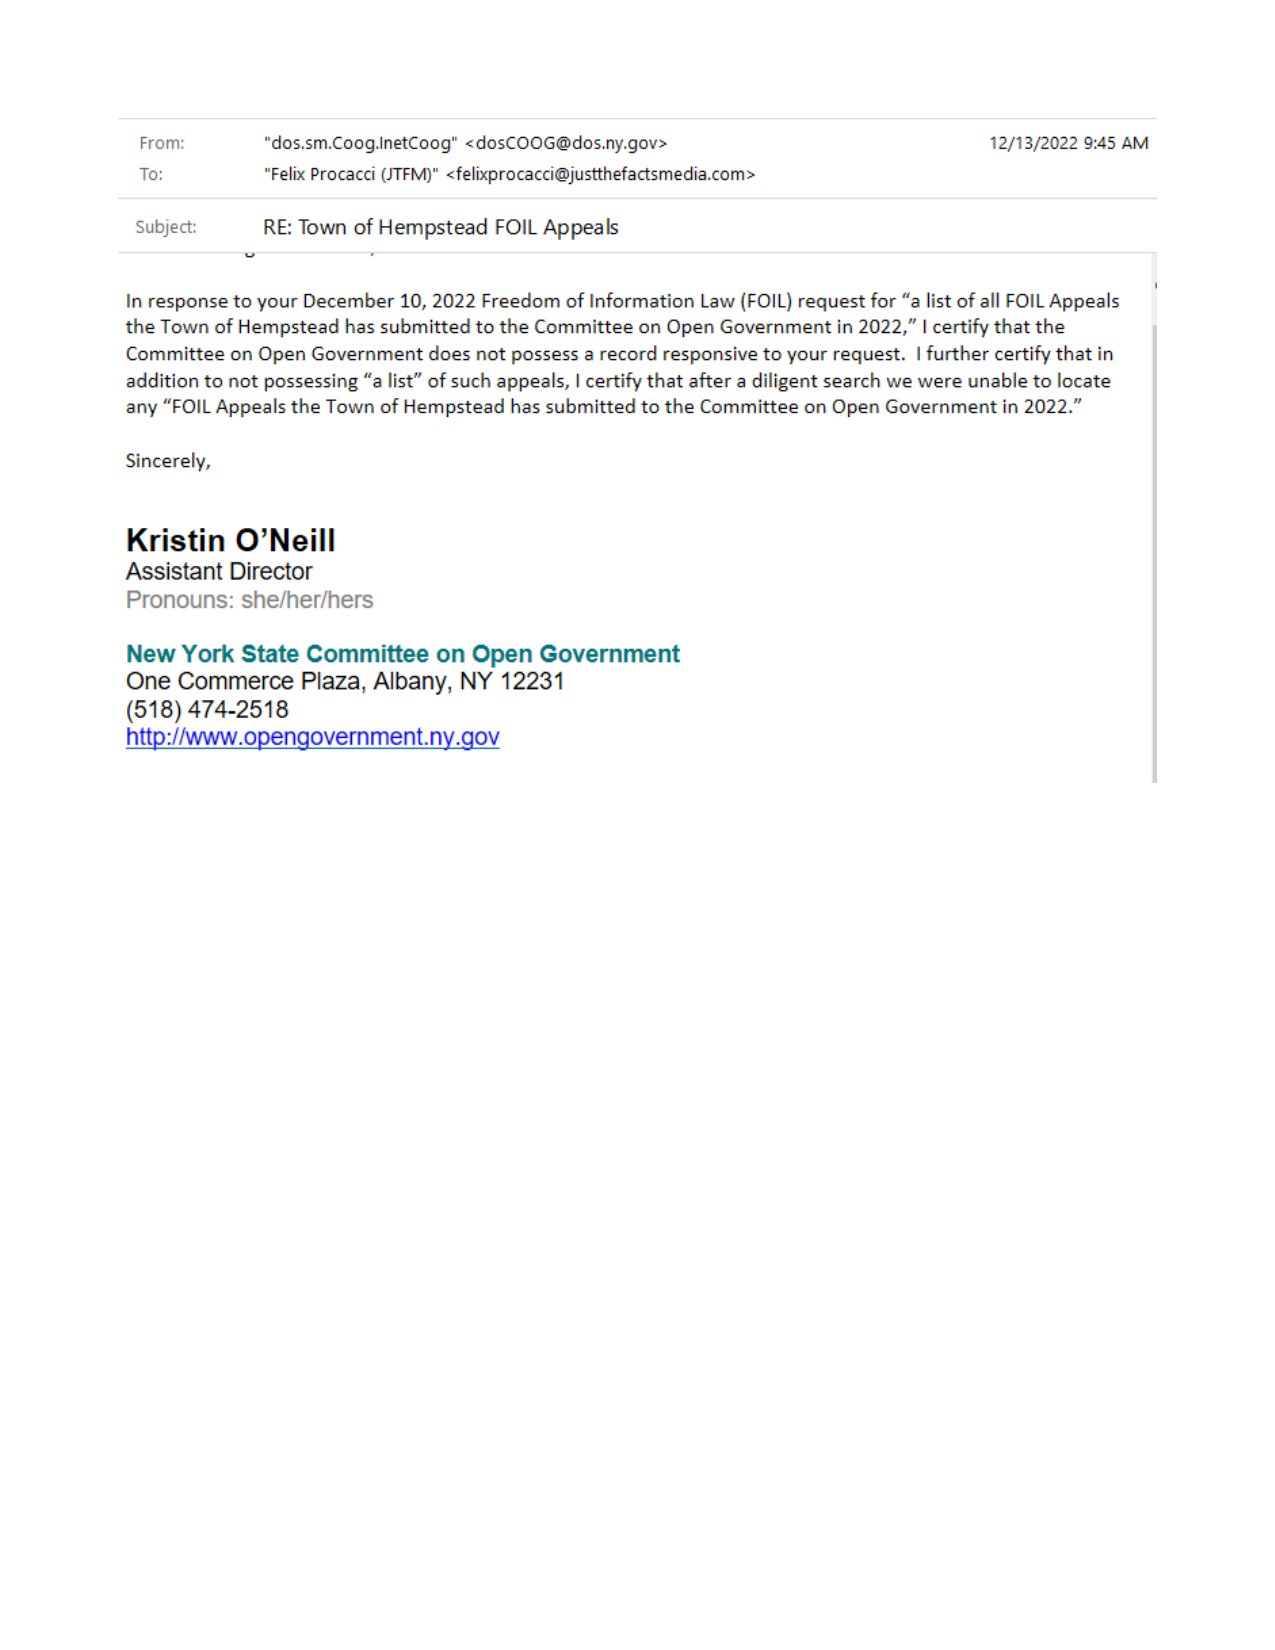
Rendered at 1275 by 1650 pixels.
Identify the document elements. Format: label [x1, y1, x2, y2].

picture [118, 118, 1157, 783]
